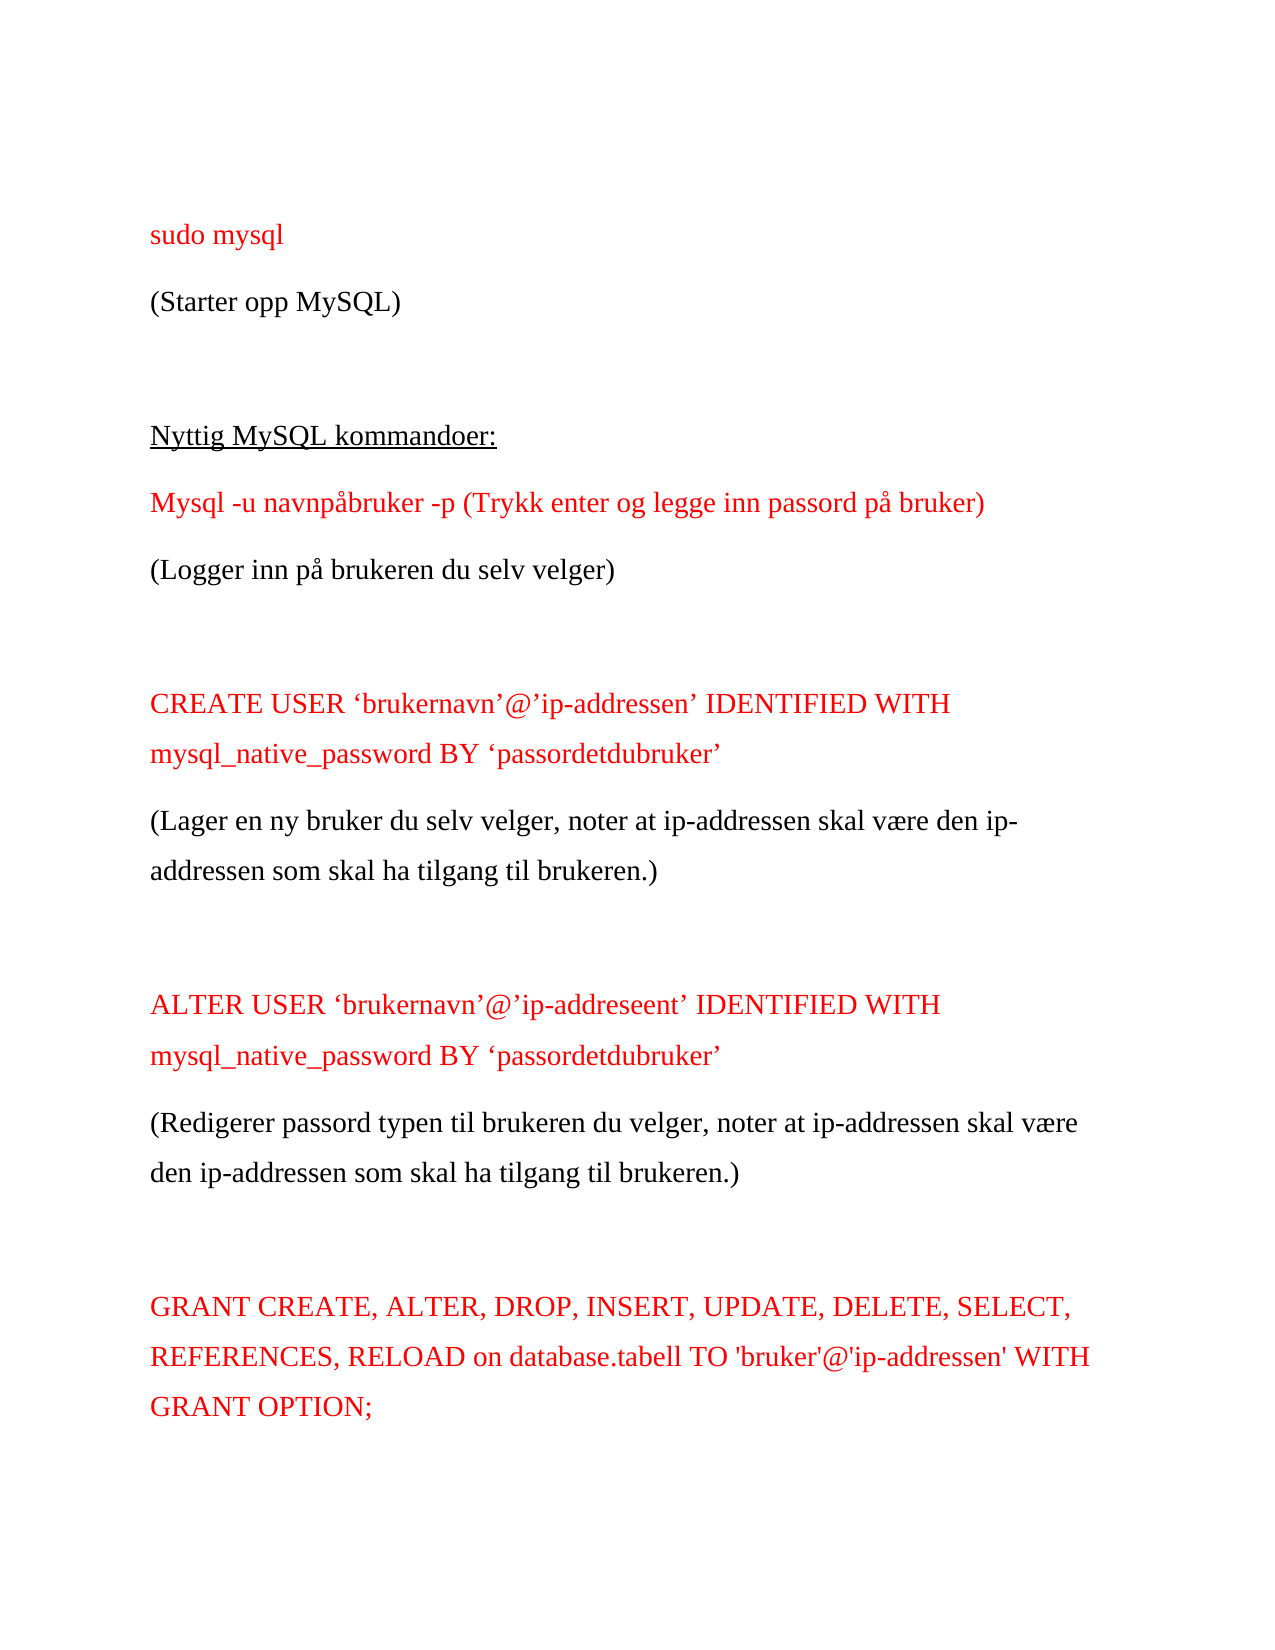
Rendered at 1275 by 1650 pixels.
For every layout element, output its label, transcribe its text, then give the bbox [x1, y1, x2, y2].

text (Starter opp MySQL) [150, 284, 1125, 317]
text (Lager en ny bruker du selv velger, noter at ip-addressen skal være den ip-addressen som skal ha tilgang til brukeren.) [150, 803, 1125, 887]
text Nyttig MySQL kommandoer: [150, 418, 1125, 451]
text (Redigerer passord typen til brukeren du velger, noter at ip-addressen skal være den ip-addressen som skal ha tilgang til brukeren.) [150, 1105, 1125, 1188]
text CREATE USER ‘brukernavn’@’ip-addressen’ IDENTIFIED WITH mysql_native_password BY ‘passordetdubruker’ [150, 686, 1125, 770]
text GRANT CREATE, ALTER, DROP, INSERT, UPDATE, DELETE, SELECT, REFERENCES, RELOAD on database.tabell TO 'bruker'@'ip-addressen' WITH GRANT OPTION; [150, 1289, 1125, 1423]
text (Logger inn på brukeren du selv velger) [150, 552, 1125, 585]
text ALTER USER ‘brukernavn’@’ip-addreseent’ IDENTIFIED WITH mysql_native_password BY ‘passordetdubruker’ [150, 987, 1125, 1071]
text Mysql -u navnpåbruker -p (Trykk enter og legge inn passord på bruker) [150, 485, 1125, 518]
text sudo mysql [150, 217, 1125, 251]
